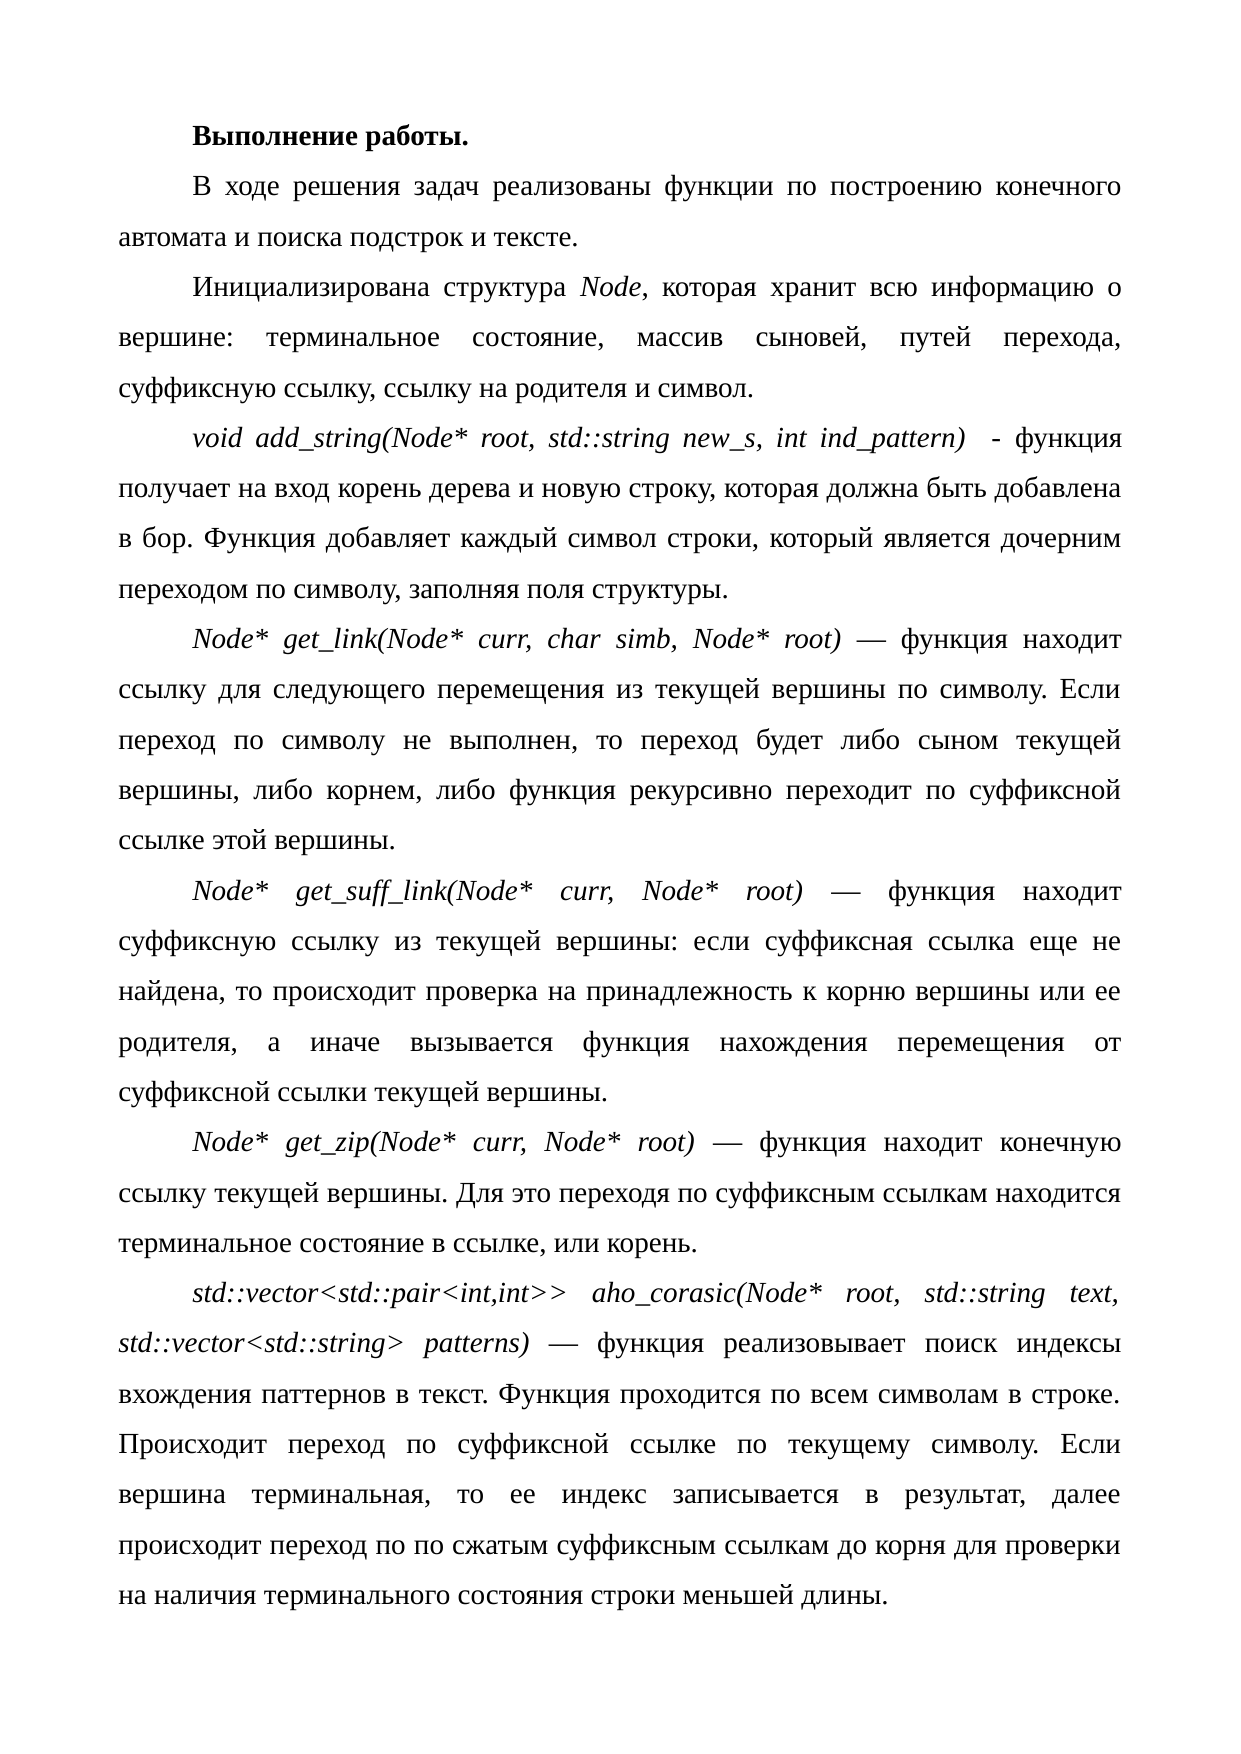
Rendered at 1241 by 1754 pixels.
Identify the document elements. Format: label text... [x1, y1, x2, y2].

text Node* get_suff_link(Node* curr, Node* root) — функция находит суффиксную ссылку из текущей вершины: если суффиксная ссылка еще не найдена, то происходит проверка на принадлежность к корню вершины или ее родителя, а иначе вызывается функция нахождения перемещения от суффиксной ссылки текущей вершины. [118, 873, 1122, 1108]
text Инициализирована структура Node, которая хранит всю информацию о вершине: терминальное состояние, массив сыновей, путей перехода, суффиксную ссылку, ссылку на родителя и символ. [118, 269, 1122, 403]
text В ходе решения задач реализованы функции по построению конечного автомата и поиска подстрок и тексте. [118, 168, 1122, 252]
text std::vector<std::pair<int,int>> aho_corasic(Node* root, std::string text, std::vector<std::string> patterns) — функция реализовывает поиск индексы вхождения паттернов в текст. Функция проходится по всем символам в строке. Происходит переход по суффиксной ссылке по текущему символу. Если вершина терминальная, то ее индекс записывается в результат, далее происходит переход по по сжатым суффиксным ссылкам до корня для проверки на наличия терминального состояния строки меньшей длины. [118, 1275, 1122, 1611]
text Node* get_zip(Node* curr, Node* root) — функция находит конечную ссылку текущей вершины. Для это переходя по суффиксным ссылкам находится терминальное состояние в ссылке, или корень. [118, 1124, 1122, 1258]
subtitle Выполнение работы. [118, 118, 1122, 152]
text Node* get_link(Node* curr, char simb, Node* root) — функция находит ссылку для следующего перемещения из текущей вершины по символу. Если переход по символу не выполнен, то переход будет либо сыном текущей вершины, либо корнем, либо функция рекурсивно переходит по суффиксной ссылке этой вершины. [118, 621, 1122, 856]
text void add_string(Node* root, std::string new_s, int ind_pattern) - функция получает на вход корень дерева и новую строку, которая должна быть добавлена в бор. Функция добавляет каждый символ строки, который является дочерним переходом по символу, заполняя поля структуры. [118, 420, 1122, 604]
